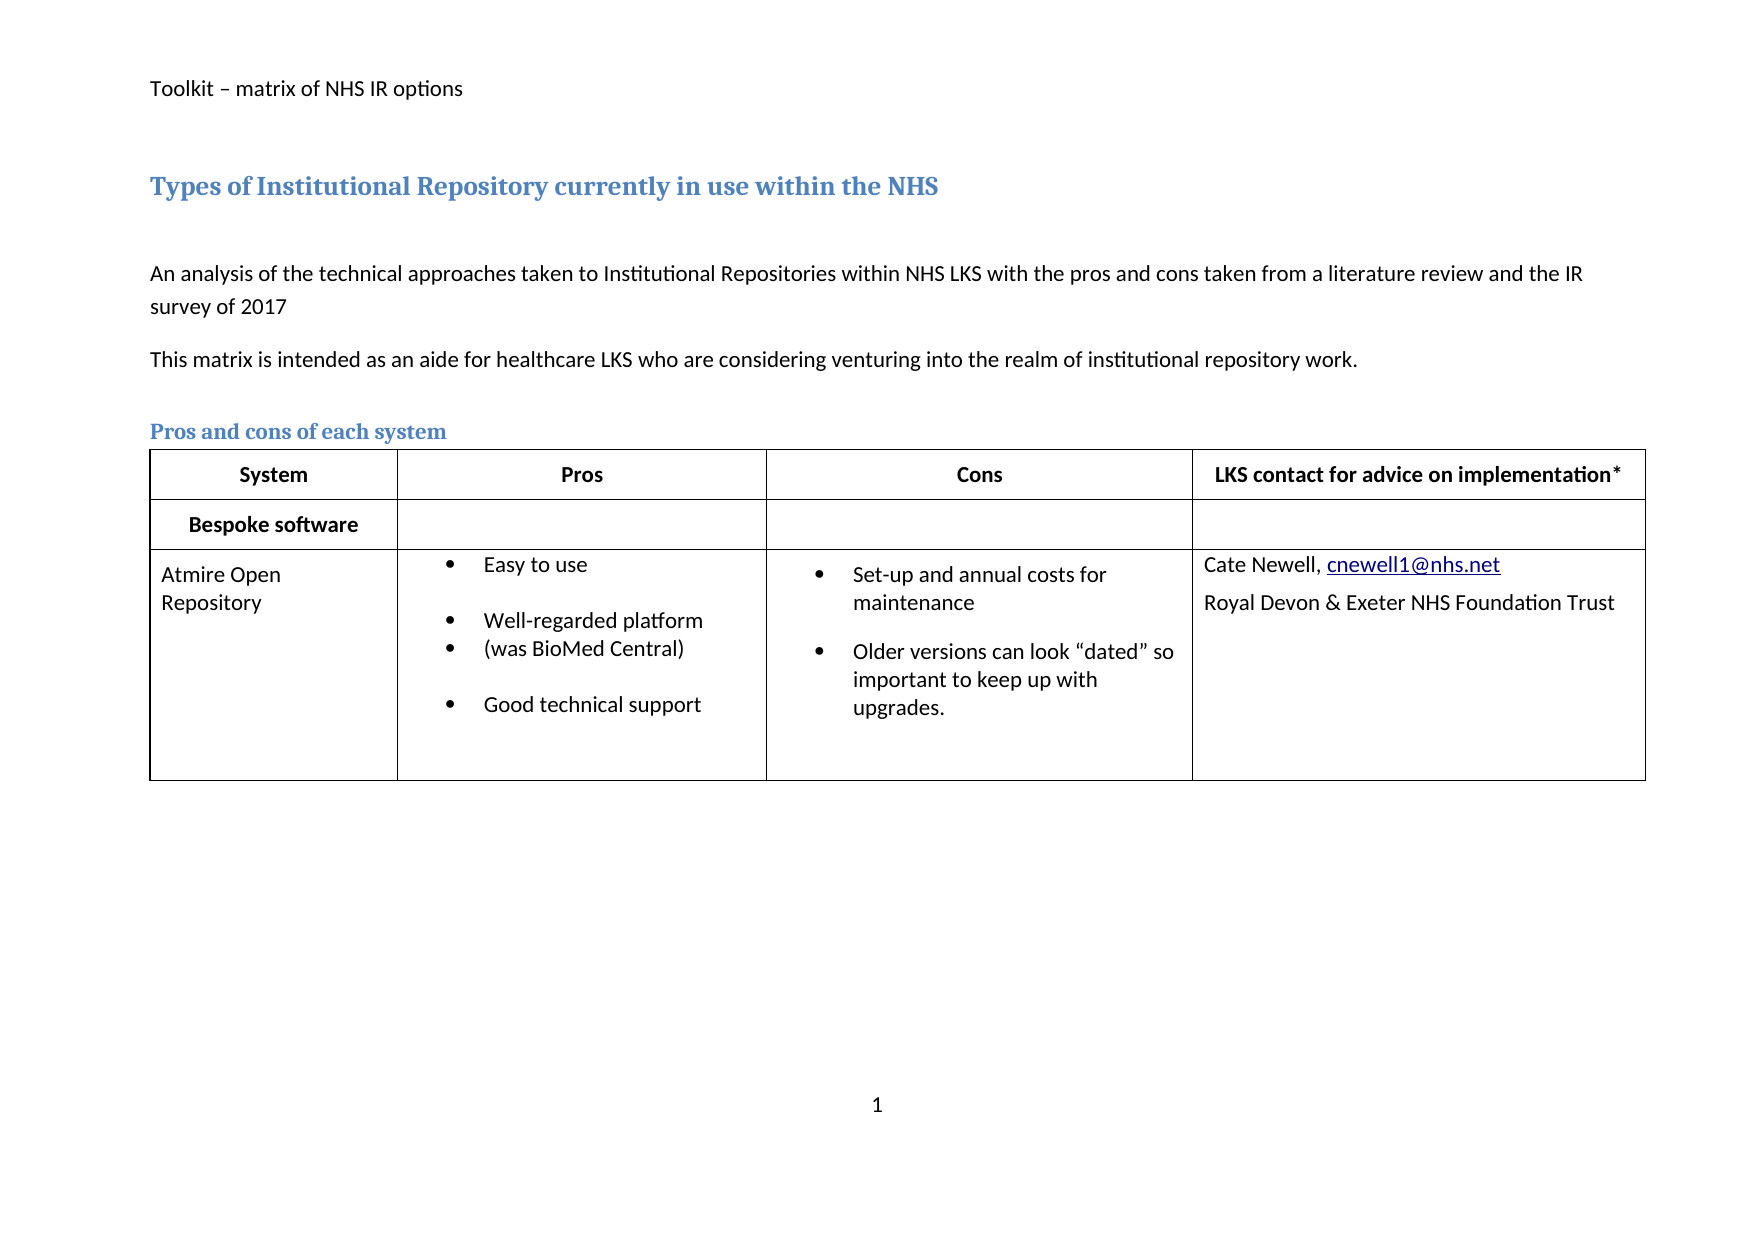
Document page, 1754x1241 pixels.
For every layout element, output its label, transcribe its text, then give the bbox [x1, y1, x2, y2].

table_cell Set-up and annual costs for maintenance Older versions can look “dated” so important to keep up with upgrades. [767, 550, 1192, 780]
subtitle Types of Institutional Repository currently in use within the NHS [150, 171, 1604, 202]
table_header System [151, 450, 397, 499]
text An analysis of the technical approaches taken to Institutional Repositories within NHS LKS with the pros and cons taken from a literature review and the IR survey of 2017 [150, 259, 1604, 320]
table_cell [767, 500, 1192, 549]
table_cell Easy to use Well-regarded platform (was BioMed Central) Good technical support [398, 550, 766, 780]
table_cell Atmire Open Repository [151, 550, 397, 780]
table_header Pros [398, 450, 766, 499]
table_cell [398, 500, 766, 549]
table_cell Cate Newell, cnewell1@nhs.net Royal Devon & Exeter NHS Foundation Trust [1193, 550, 1645, 780]
subtitle Pros and cons of each system [150, 419, 1604, 445]
table_cell Bespoke software [151, 500, 397, 549]
table_cell [1193, 500, 1645, 549]
table_header LKS contact for advice on implementation* [1193, 450, 1645, 499]
table_header Cons [767, 450, 1192, 499]
text This matrix is intended as an aide for healthcare LKS who are considering venturing into the realm of institutional repository work. [150, 345, 1604, 373]
